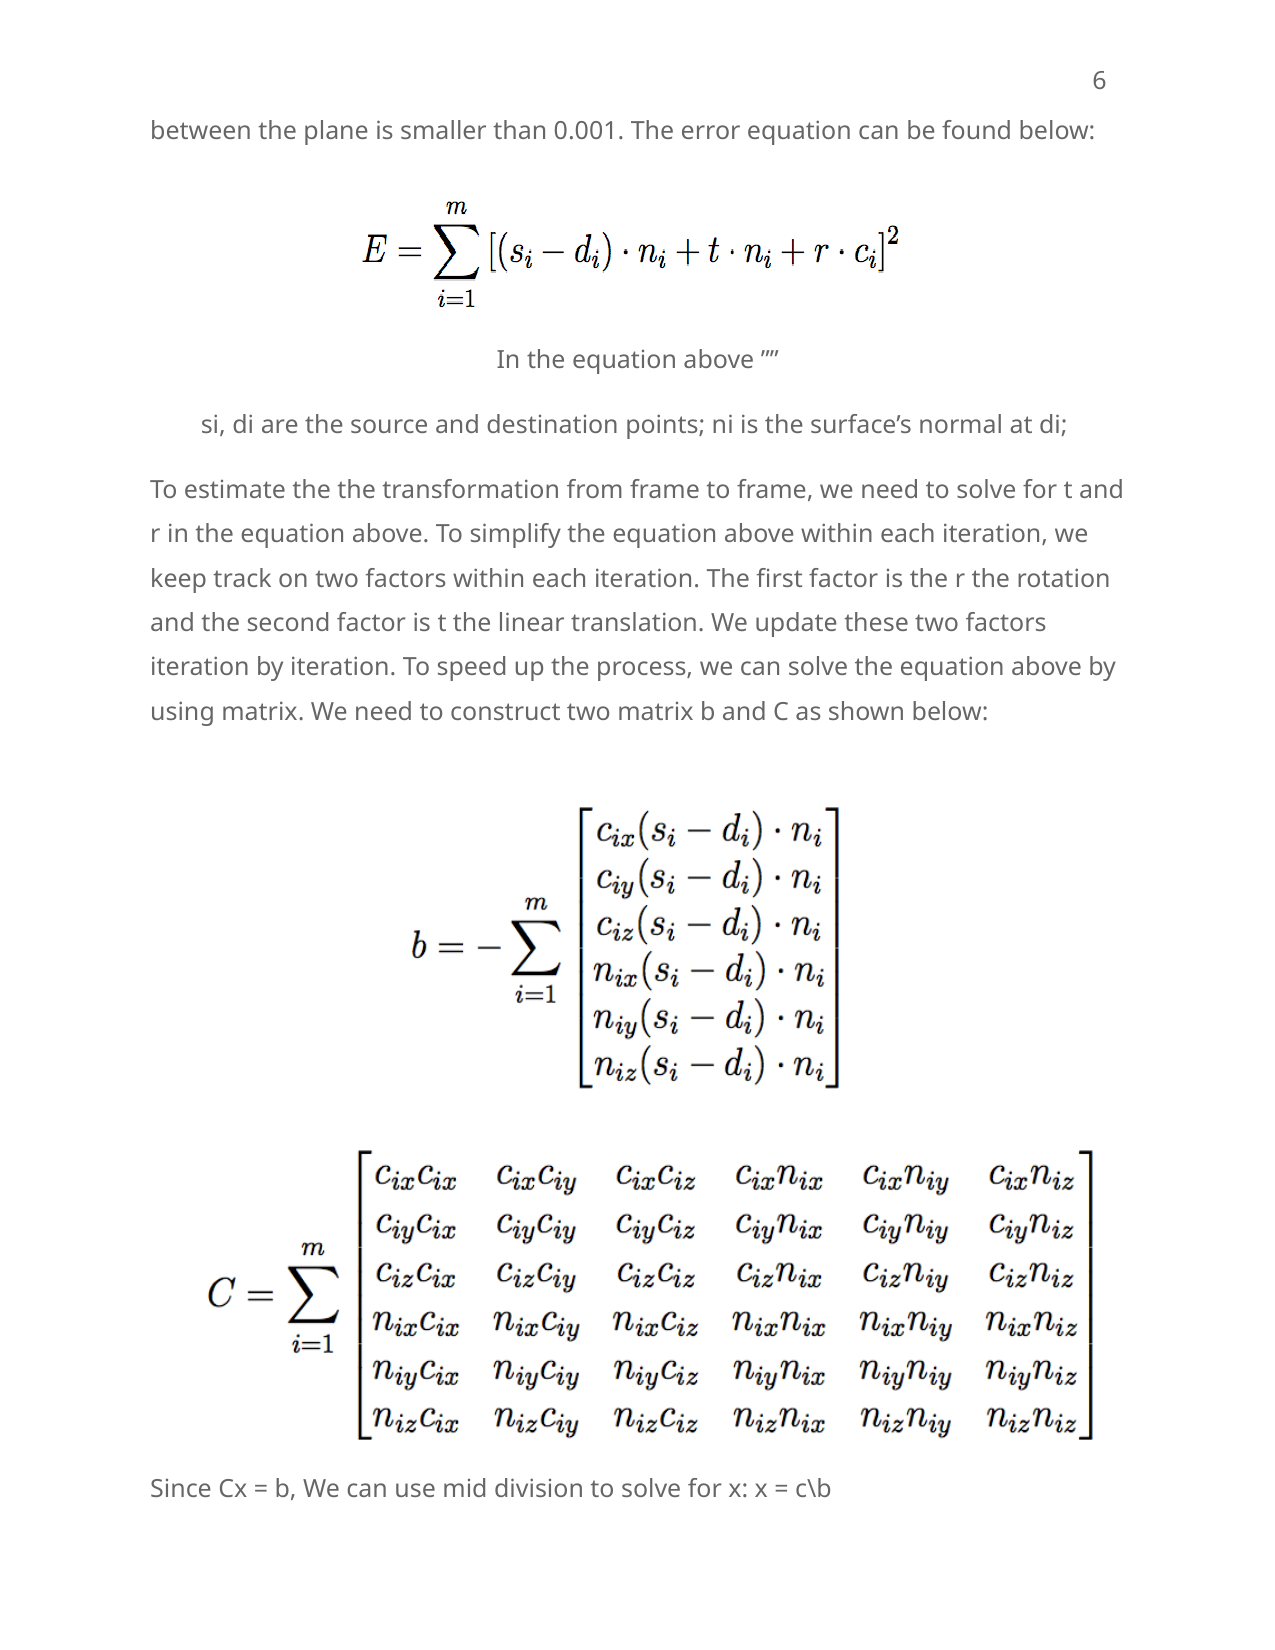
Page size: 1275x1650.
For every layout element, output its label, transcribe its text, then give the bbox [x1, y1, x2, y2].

text si, di are the source and destination points; ni is the surface’s normal at di; [150, 407, 1125, 441]
text To estimate the the transformation from frame to frame, we need to solve for t and r in the equation above. To simplify the equation above within each iteration, we keep track on two factors within each iteration. The first factor is the r the rotation and the second factor is t the linear translation. We update these two factors iteration by iteration. To speed up the process, we can solve the equation above by using matrix. We need to construct two matrix b and C as shown below: [150, 472, 1125, 727]
picture [351, 198, 924, 311]
picture [392, 779, 883, 1107]
text Since Cx = b, We can use mid division to solve for x: x = c\b [150, 1471, 1125, 1505]
text In the equation above ”” [150, 342, 1125, 376]
text between the plane is smaller than 0.001. The error equation can be found below: [150, 112, 1125, 147]
picture [150, 1137, 1125, 1440]
